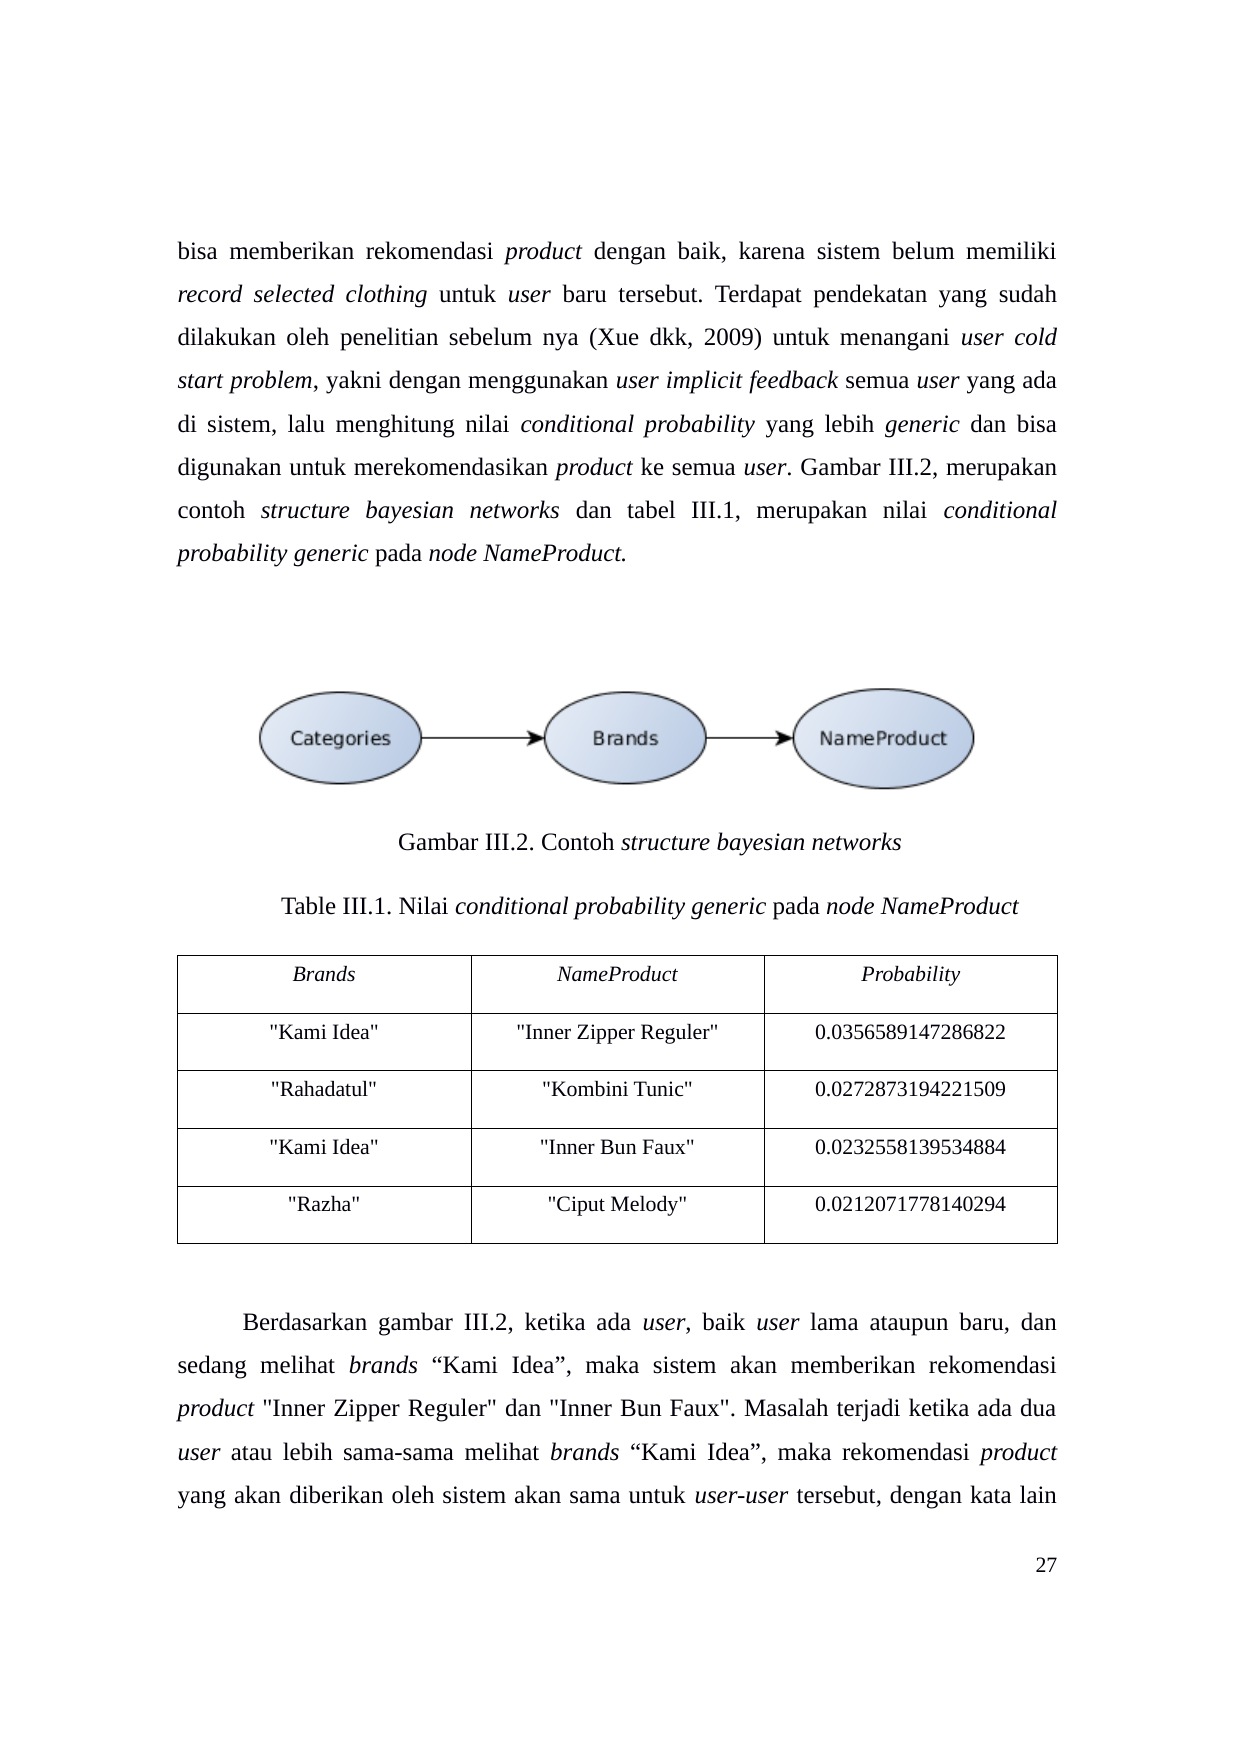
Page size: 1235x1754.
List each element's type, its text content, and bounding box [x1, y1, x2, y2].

table_header Probability [765, 956, 1057, 1013]
table_header NameProduct [472, 956, 764, 1013]
table_cell "Razha" [178, 1187, 471, 1243]
text bisa memberikan rekomendasi product dengan baik, karena sistem belum memiliki record selected clothing untuk user baru tersebut. Terdapat pendekatan yang sudah dilakukan oleh penelitian sebelum nya (Xue dkk, 2009) untuk menangani user cold start problem, yakni dengan menggunakan user implicit feedback semua user yang ada di sistem, lalu menghitung nilai conditional probability yang lebih generic dan bisa digunakan untuk merekomendasikan product ke semua user. Gambar III.2, merupakan contoh structure bayesian networks dan tabel III.1, merupakan nilai conditional probability generic pada node NameProduct. [177, 236, 1057, 567]
table_cell 0.0232558139534884 [765, 1129, 1057, 1186]
table_cell "Inner Bun Faux" [472, 1129, 764, 1186]
table_cell "Kami Idea" [178, 1014, 471, 1070]
table_cell 0.0356589147286822 [765, 1014, 1057, 1070]
text Gambar III.2. Contoh structure bayesian networks [177, 666, 1057, 856]
table_header Brands [178, 956, 471, 1013]
table_cell "Kami Idea" [178, 1129, 471, 1186]
table_cell "Inner Zipper Reguler" [472, 1014, 764, 1070]
table_cell "Kombini Tunic" [472, 1071, 764, 1128]
text Berdasarkan gambar III.2, ketika ada user, baik user lama ataupun baru, dan sedang melihat brands “Kami Idea”, maka sistem akan memberikan rekomendasi product "Inner Zipper Reguler" dan "Inner Bun Faux". Masalah terjadi ketika ada dua user atau lebih sama-sama melihat brands “Kami Idea”, maka rekomendasi product yang akan diberikan oleh sistem akan sama untuk user-user tersebut, dengan kata lain [177, 1307, 1057, 1508]
table_cell 0.0272873194221509 [765, 1071, 1057, 1128]
text Table III.1. Nilai conditional probability generic pada node NameProduct [177, 891, 1057, 920]
table_cell "Rahadatul" [178, 1071, 471, 1128]
table_cell "Ciput Melody" [472, 1187, 764, 1243]
table_cell 0.0212071778140294 [765, 1187, 1057, 1243]
picture [236, 666, 998, 813]
